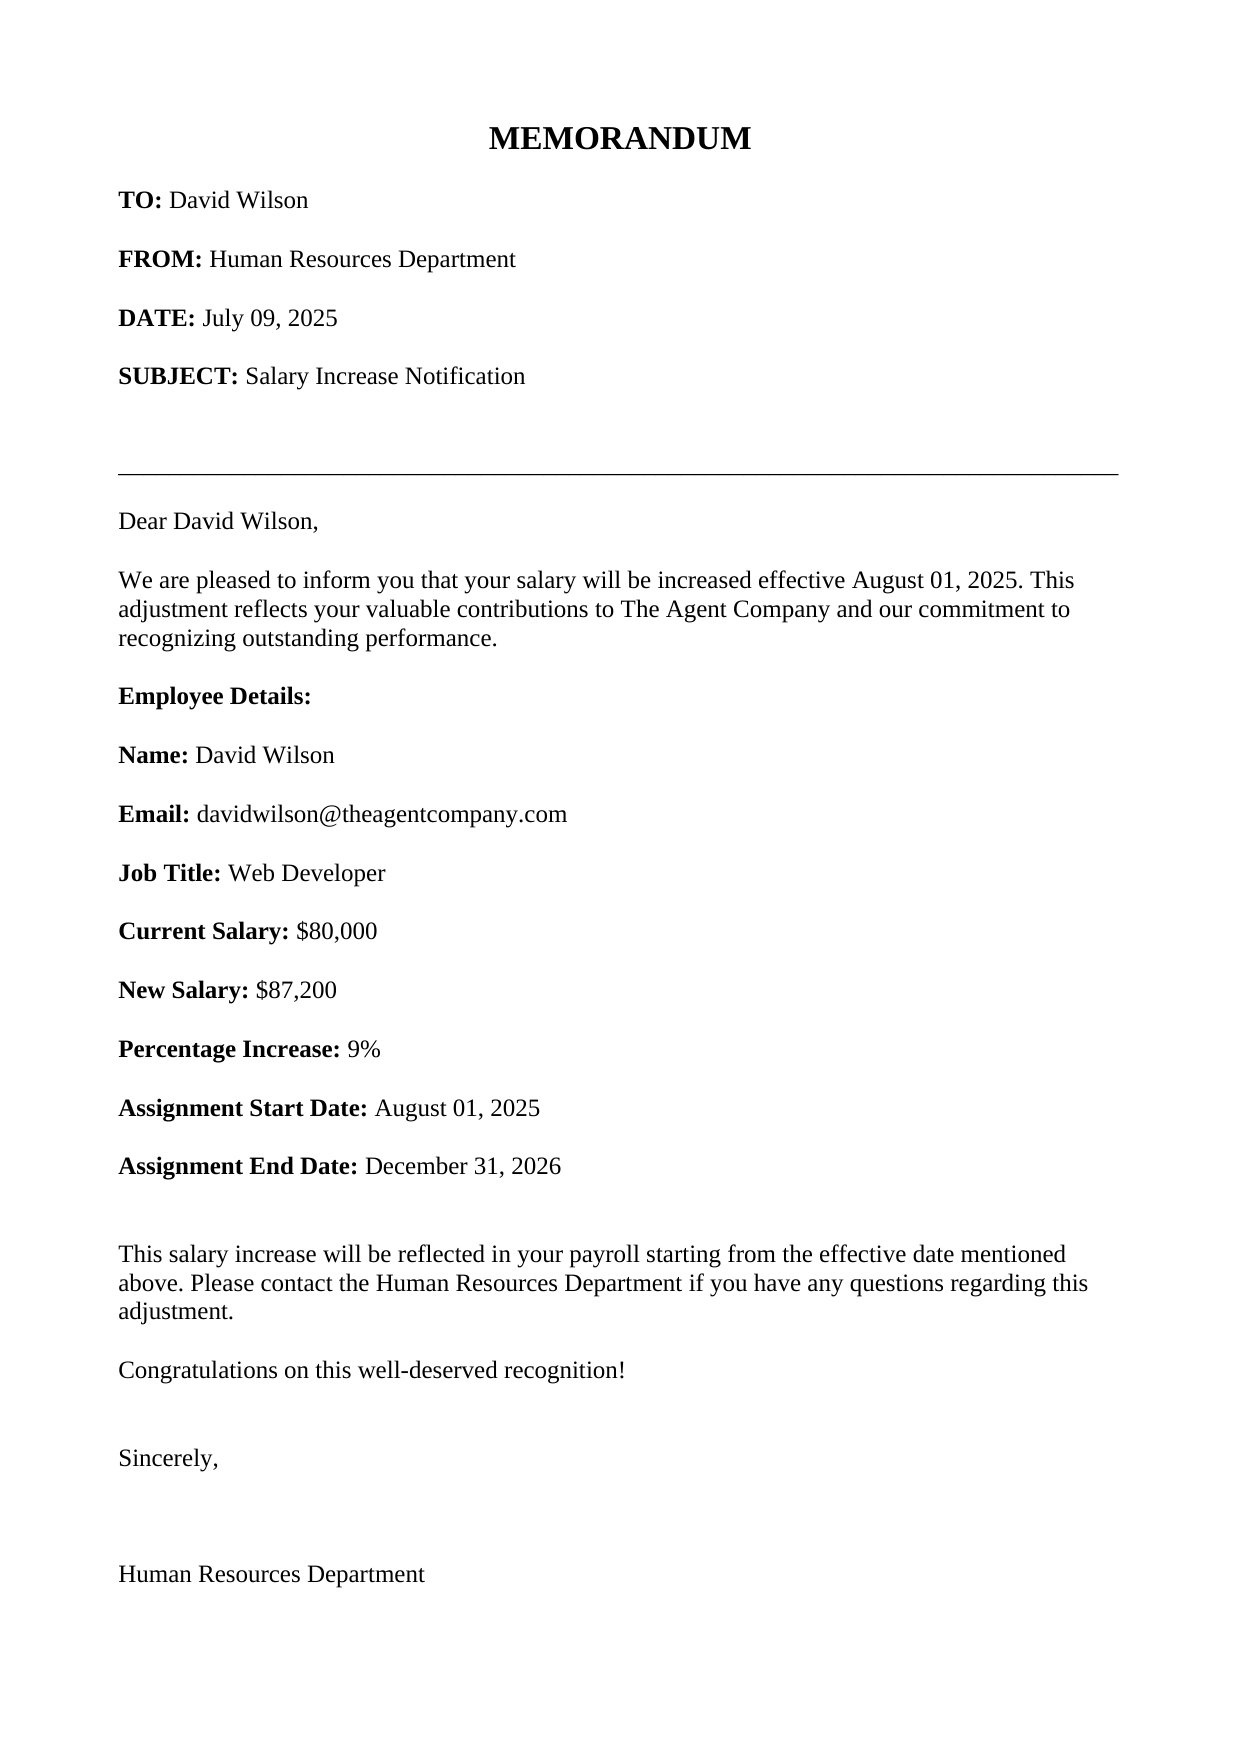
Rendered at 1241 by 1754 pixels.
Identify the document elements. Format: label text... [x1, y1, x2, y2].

text Job Title: Web Developer [118, 858, 1122, 886]
text Employee Details: [118, 681, 1122, 710]
text Congratulations on this well-deserved recognition! [118, 1355, 1122, 1384]
text New Salary: $87,200 [118, 975, 1122, 1004]
text DATE: July 09, 2025 [118, 303, 1122, 331]
text TO: David Wilson [118, 185, 1122, 214]
text Assignment End Date: December 31, 2026 [118, 1151, 1122, 1180]
text Dear David Wilson, [118, 506, 1122, 535]
text MEMORANDUM [118, 118, 1122, 156]
text Current Salary: $80,000 [118, 916, 1122, 945]
text Percentage Increase: 9% [118, 1034, 1122, 1063]
text Assignment Start Date: August 01, 2025 [118, 1093, 1122, 1121]
text Human Resources Department [118, 1559, 1122, 1588]
text Name: David Wilson [118, 740, 1122, 769]
text This salary increase will be reflected in your payroll starting from the effective date mentioned above. Please contact the Human Resources Department if you have any questions regarding this adjustment. [118, 1239, 1122, 1325]
text Sincerely, [118, 1443, 1122, 1471]
text Email: davidwilson@theagentcompany.com [118, 799, 1122, 828]
text We are pleased to inform you that your salary will be increased effective August 01, 2025. This adjustment reflects your valuable contributions to The Agent Company and our commitment to recognizing outstanding performance. [118, 565, 1122, 651]
text SUBJECT: Salary Increase Notification [118, 361, 1122, 390]
text FROM: Human Resources Department [118, 244, 1122, 273]
text ________________________________________________________________________________ [118, 449, 1122, 478]
